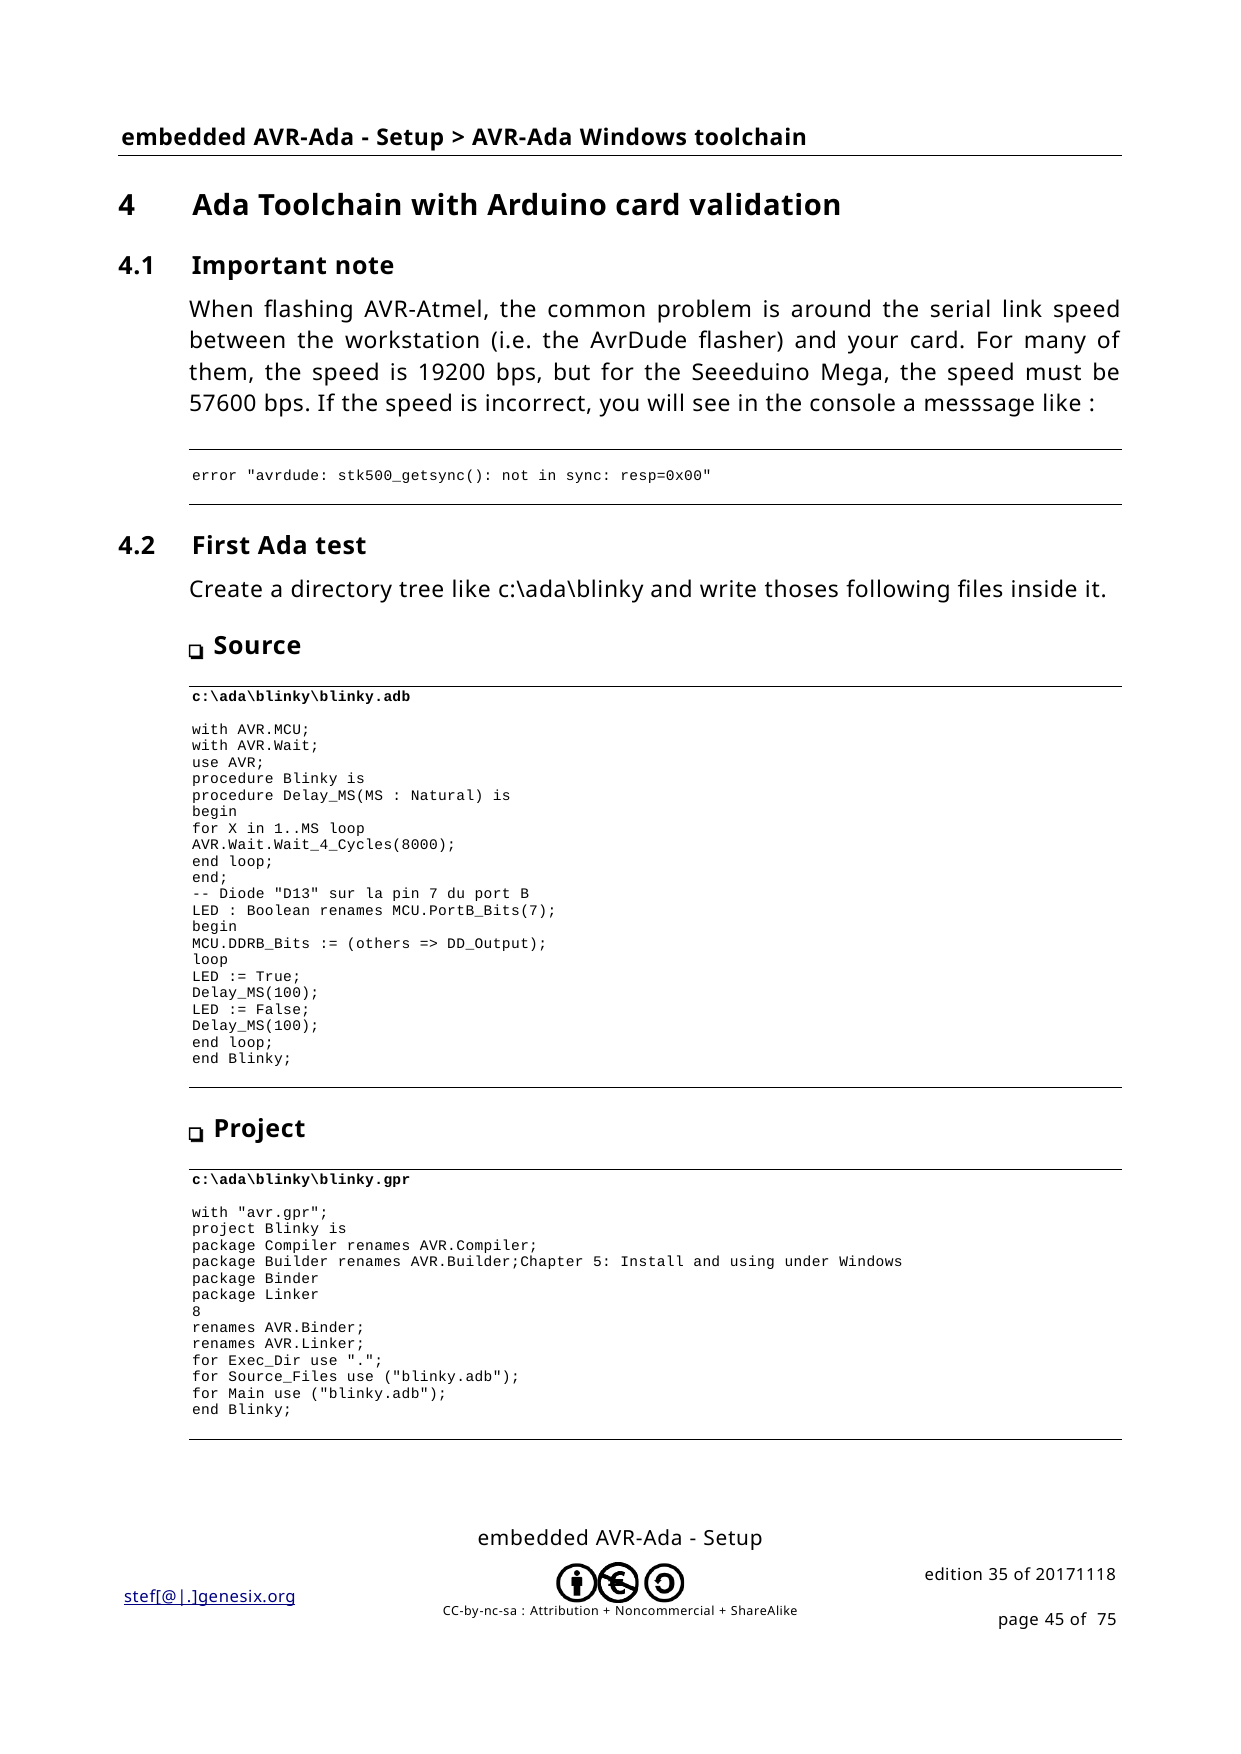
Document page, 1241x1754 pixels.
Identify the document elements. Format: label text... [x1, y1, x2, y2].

list end; [189, 867, 1122, 884]
list renames AVR.Linker; [189, 1334, 1122, 1350]
list with "avr.gpr"; [189, 1202, 1122, 1219]
list error "avrdude: stk500_getsync(): not in sync: resp=0x00" [189, 450, 1122, 504]
list LED : Boolean renames MCU.PortB_Bits(7); [189, 900, 1122, 917]
subtitle First Ada test [118, 528, 1122, 562]
list begin [189, 802, 1122, 818]
list end Blinky; [189, 1400, 1122, 1419]
list for Source_Files use ("blinky.adb"); [189, 1367, 1122, 1383]
subtitle Project [189, 1111, 1122, 1157]
list 8 [189, 1301, 1122, 1317]
list procedure Blinky is [189, 769, 1122, 785]
list loop [189, 950, 1122, 966]
subtitle Important note [118, 248, 1122, 282]
picture [555, 1562, 639, 1603]
list MCU.DDRB_Bits := (others => DD_Output); [189, 933, 1122, 950]
list package Linker [189, 1284, 1122, 1301]
list end loop; [189, 851, 1122, 867]
picture [643, 1562, 685, 1603]
list project Blinky is [189, 1219, 1122, 1235]
list use AVR; [189, 752, 1122, 769]
list -- Diode "D13" sur la pin 7 du port B [189, 884, 1122, 900]
list for Exec_Dir use "."; [189, 1350, 1122, 1367]
list for X in 1..MS loop [189, 818, 1122, 834]
list package Binder [189, 1268, 1122, 1284]
text Create a directory tree like c:\ada\blinky and write thoses following files inside it. [189, 573, 1122, 604]
list with AVR.MCU; [189, 719, 1122, 736]
list end loop; [189, 1032, 1122, 1048]
list c:\ada\blinky\blinky.gpr [189, 1170, 1122, 1202]
list AVR.Wait.Wait_4_Cycles(8000); [189, 834, 1122, 851]
list begin [189, 917, 1122, 933]
list Delay_MS(100); [189, 1016, 1122, 1032]
list Delay_MS(100); [189, 983, 1122, 999]
list LED := True; [189, 966, 1122, 983]
list renames AVR.Binder; [189, 1317, 1122, 1334]
list procedure Delay_MS(MS : Natural) is [189, 785, 1122, 802]
list with AVR.Wait; [189, 736, 1122, 752]
subtitle Source [189, 628, 1122, 674]
text When flashing AVR-Atmel, the common problem is around the serial link speed between the workstation (i.e. the AvrDude flasher) and your card. For many of them, the speed is 19200 bps, but for the Seeeduino Mega, the speed must be 57600 bps. If the speed is incorrect, you will see in the console a messsage like : [189, 293, 1122, 418]
list package Compiler renames AVR.Compiler; [189, 1235, 1122, 1252]
list c:\ada\blinky\blinky.adb [189, 687, 1122, 719]
list LED := False; [189, 999, 1122, 1016]
list for Main use ("blinky.adb"); [189, 1383, 1122, 1400]
list end Blinky; [189, 1048, 1122, 1068]
list package Builder renames AVR.Builder;Chapter 5: Install and using under Windows [189, 1252, 1122, 1268]
subtitle Ada Toolchain with Arduino card validation [118, 184, 1122, 224]
